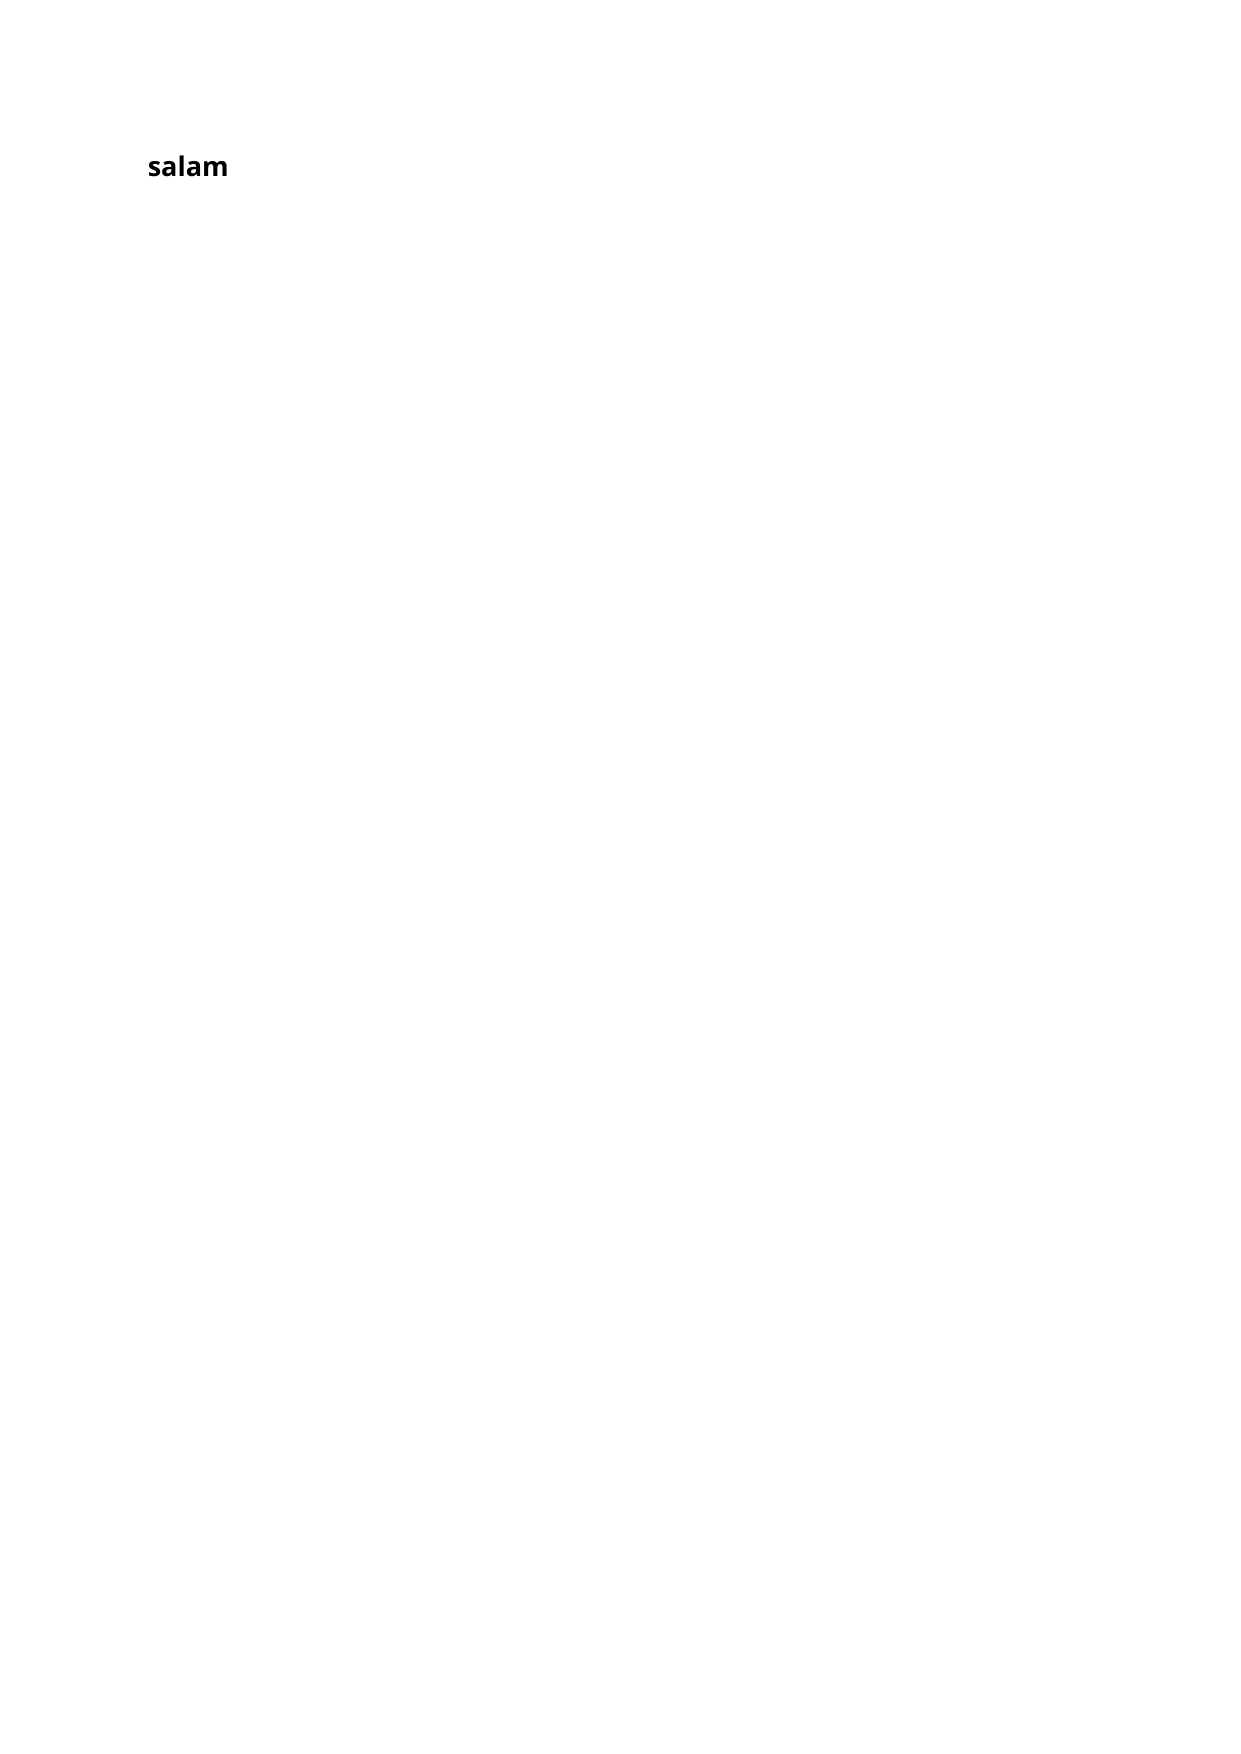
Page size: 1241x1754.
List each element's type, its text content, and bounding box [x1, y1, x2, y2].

text salam [148, 148, 1092, 184]
